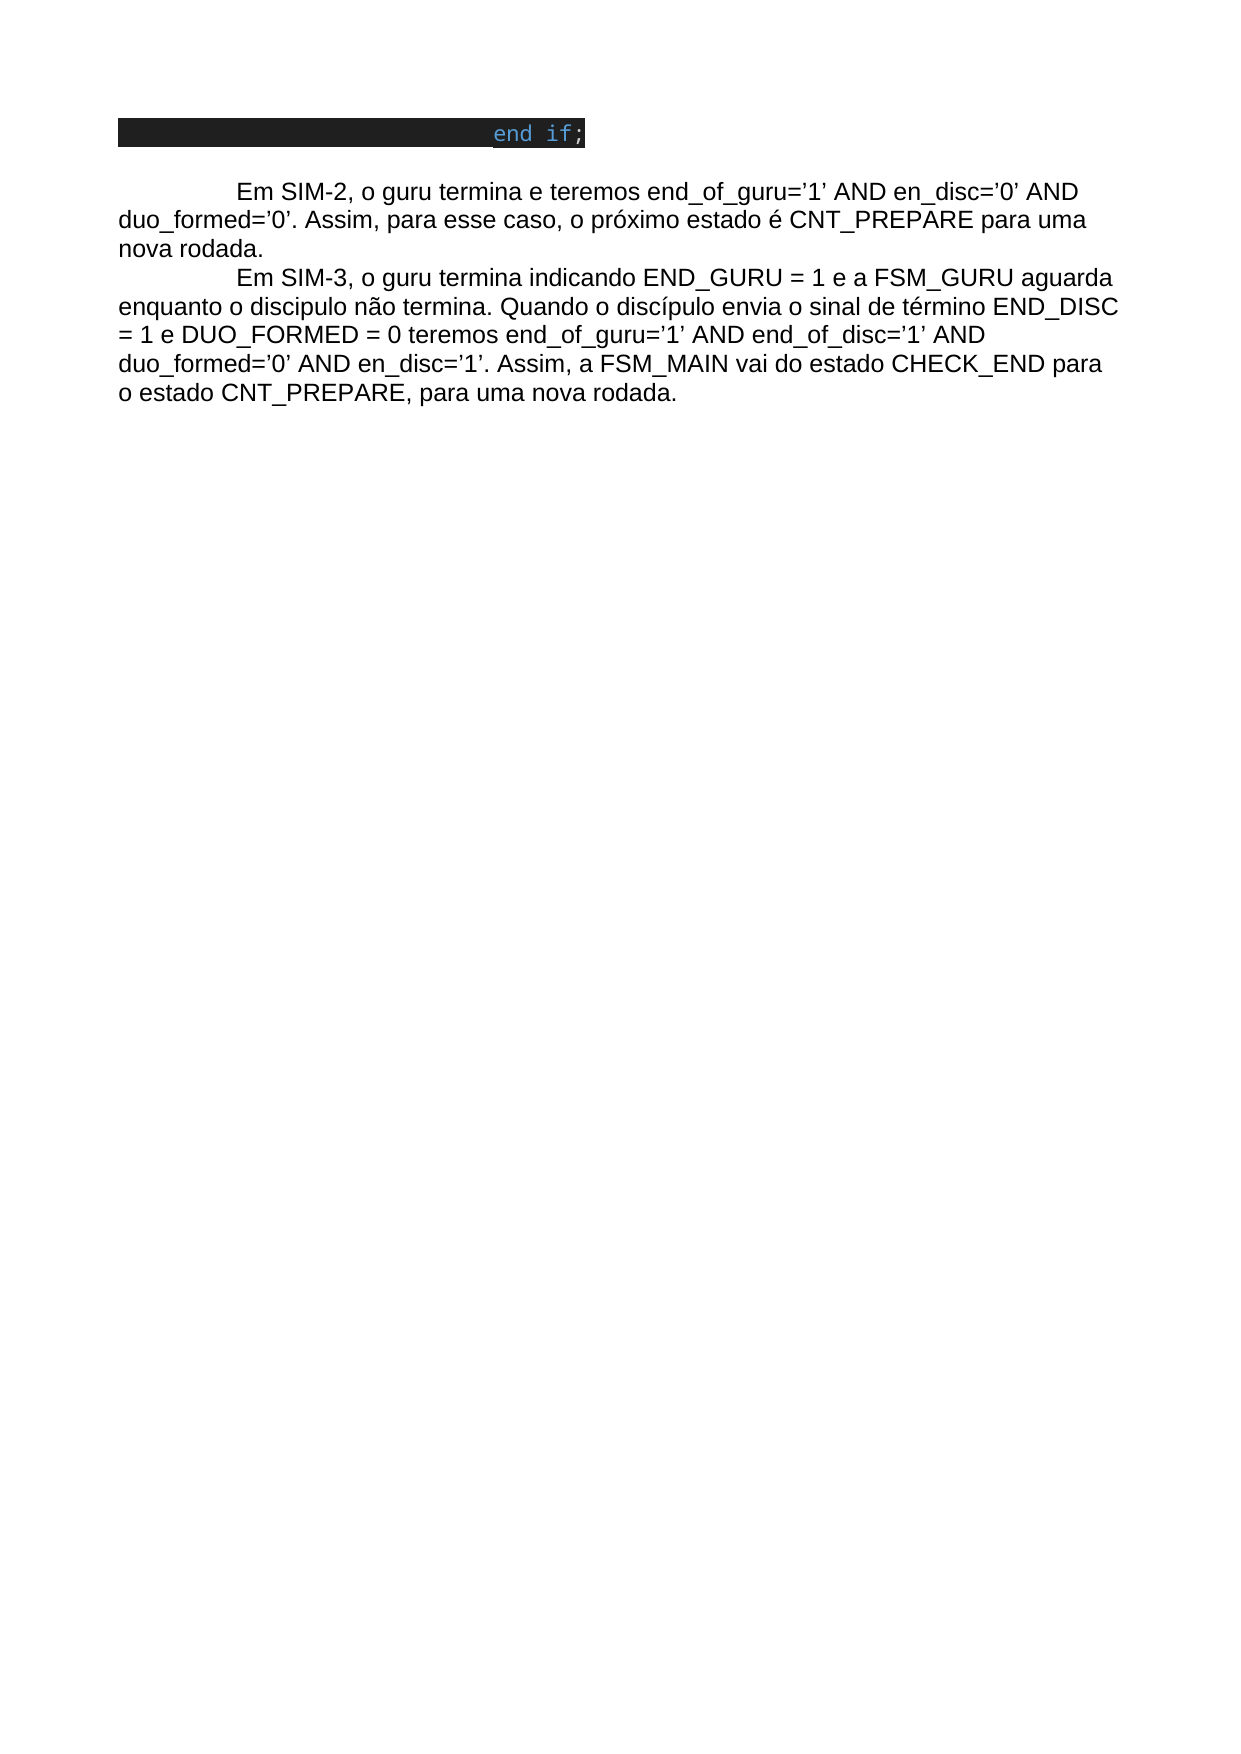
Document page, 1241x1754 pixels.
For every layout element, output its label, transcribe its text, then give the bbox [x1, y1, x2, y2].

text Em SIM-2, o guru termina e teremos end_of_guru=’1’ AND en_disc=’0’ AND duo_formed=’0’. Assim, para esse caso, o próximo estado é CNT_PREPARE para uma nova rodada. [118, 177, 1122, 263]
text Em SIM-3, o guru termina indicando END_GURU = 1 e a FSM_GURU aguarda enquanto o discipulo não termina. Quando o discípulo envia o sinal de término END_DISC = 1 e DUO_FORMED = 0 teremos end_of_guru=’1’ AND end_of_disc=’1’ AND duo_formed=’0’ AND en_disc=’1’. Assim, a FSM_MAIN vai do estado CHECK_END para o estado CNT_PREPARE, para uma nova rodada. [118, 263, 1122, 407]
text end if; [118, 118, 1122, 148]
